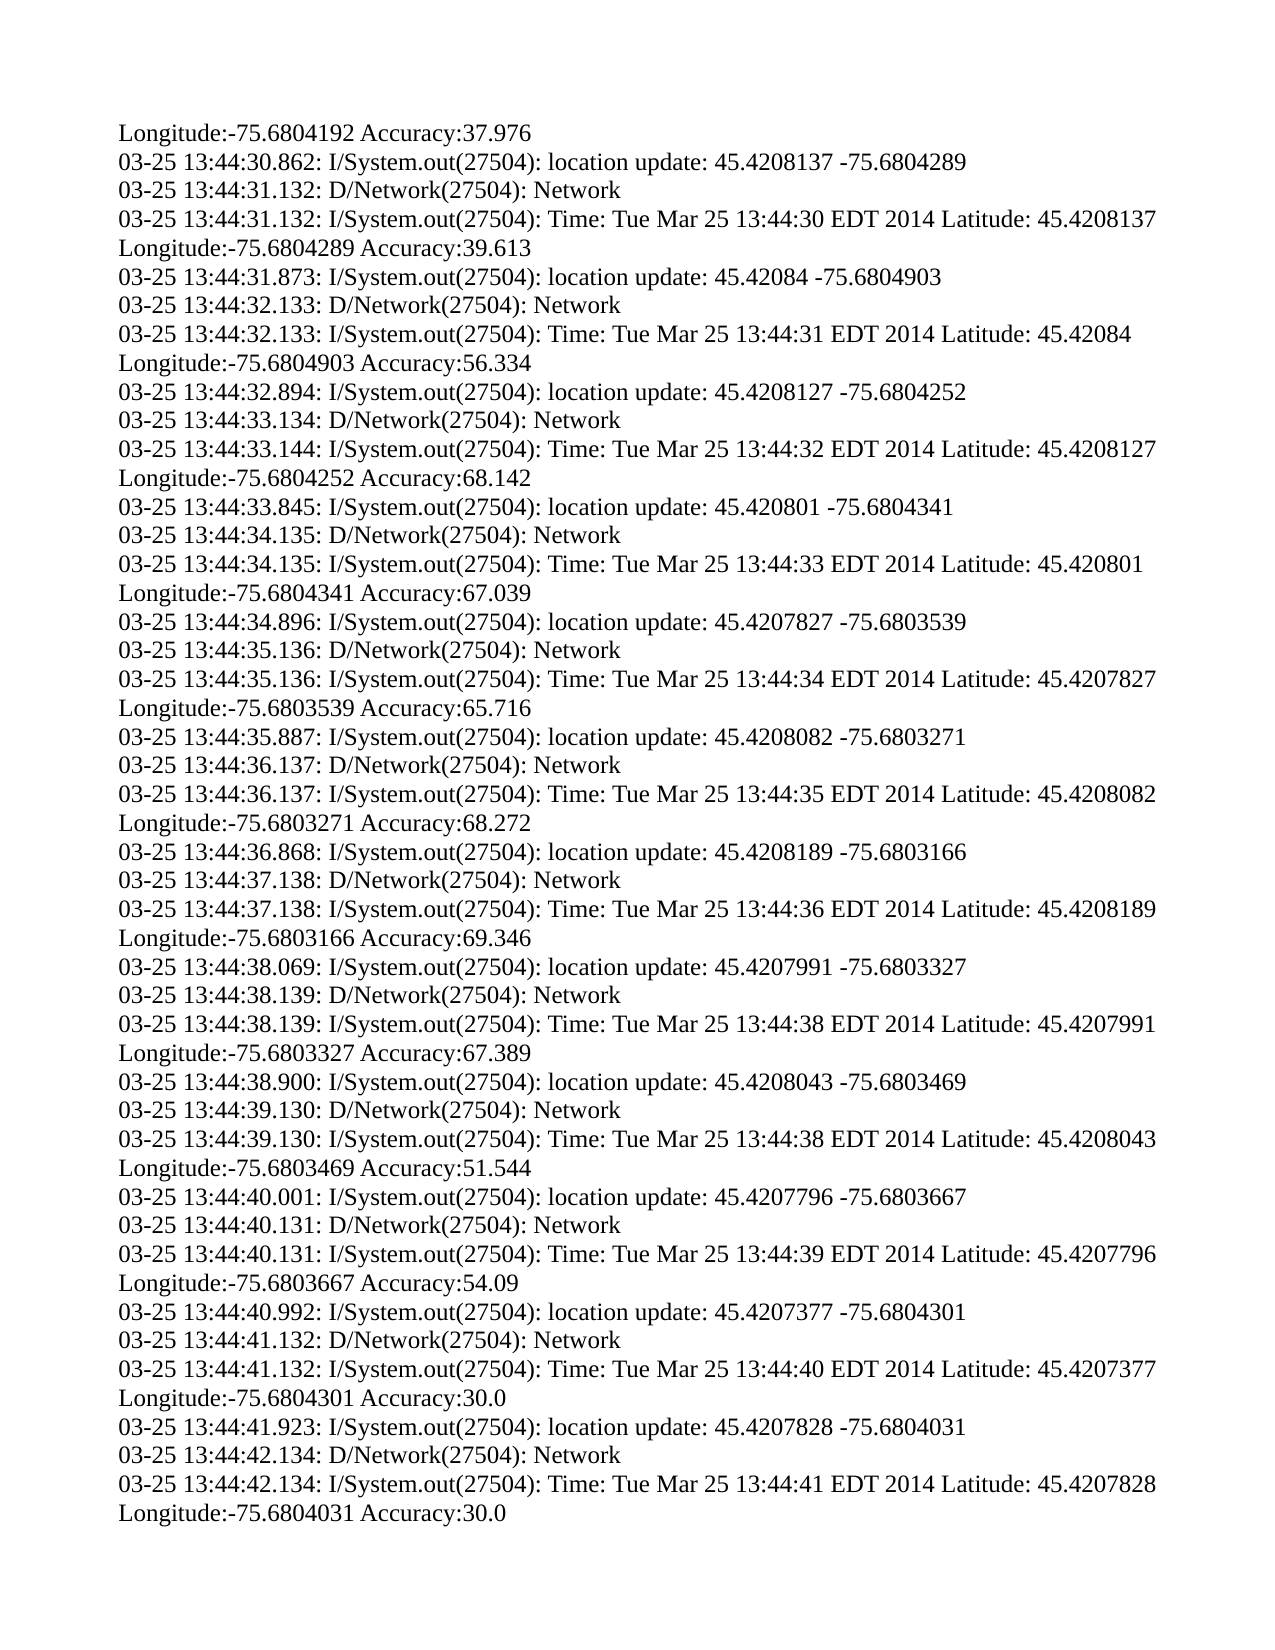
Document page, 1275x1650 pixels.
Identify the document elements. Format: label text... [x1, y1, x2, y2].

text 03-25 13:44:31.132: D/Network(27504): Network [118, 176, 1157, 204]
text 03-25 13:44:38.900: I/System.out(27504): location update: 45.4208043 -75.6803469 [118, 1067, 1157, 1096]
text 03-25 13:44:40.001: I/System.out(27504): location update: 45.4207796 -75.6803667 [118, 1182, 1157, 1211]
text 03-25 13:44:36.137: I/System.out(27504): Time: Tue Mar 25 13:44:35 EDT 2014 Latitude: 45.4208082 Longitude:-75.6803271 Accuracy:68.272 [118, 779, 1157, 837]
text 03-25 13:44:33.144: I/System.out(27504): Time: Tue Mar 25 13:44:32 EDT 2014 Latitude: 45.4208127 Longitude:-75.6804252 Accuracy:68.142 [118, 434, 1157, 492]
text 03-25 13:44:33.134: D/Network(27504): Network [118, 406, 1157, 434]
text 03-25 13:44:41.132: I/System.out(27504): Time: Tue Mar 25 13:44:40 EDT 2014 Latitude: 45.4207377 Longitude:-75.6804301 Accuracy:30.0 [118, 1354, 1157, 1412]
text 03-25 13:44:42.134: D/Network(27504): Network [118, 1441, 1157, 1469]
text 03-25 13:44:30.862: I/System.out(27504): location update: 45.4208137 -75.6804289 [118, 147, 1157, 176]
text 03-25 13:44:37.138: I/System.out(27504): Time: Tue Mar 25 13:44:36 EDT 2014 Latitude: 45.4208189 Longitude:-75.6803166 Accuracy:69.346 [118, 894, 1157, 952]
text 03-25 13:44:38.139: D/Network(27504): Network [118, 981, 1157, 1009]
text 03-25 13:44:32.133: I/System.out(27504): Time: Tue Mar 25 13:44:31 EDT 2014 Latitude: 45.42084 Longitude:-75.6804903 Accuracy:56.334 [118, 319, 1157, 377]
text 03-25 13:44:41.132: D/Network(27504): Network [118, 1326, 1157, 1354]
text 03-25 13:44:36.868: I/System.out(27504): location update: 45.4208189 -75.6803166 [118, 837, 1157, 866]
text 03-25 13:44:32.133: D/Network(27504): Network [118, 291, 1157, 319]
text 03-25 13:44:40.131: D/Network(27504): Network [118, 1211, 1157, 1239]
text 03-25 13:44:35.887: I/System.out(27504): location update: 45.4208082 -75.6803271 [118, 722, 1157, 751]
text 03-25 13:44:40.131: I/System.out(27504): Time: Tue Mar 25 13:44:39 EDT 2014 Latitude: 45.4207796 Longitude:-75.6803667 Accuracy:54.09 [118, 1239, 1157, 1297]
text 03-25 13:44:34.135: I/System.out(27504): Time: Tue Mar 25 13:44:33 EDT 2014 Latitude: 45.420801 Longitude:-75.6804341 Accuracy:67.039 [118, 549, 1157, 607]
text 03-25 13:44:31.132: I/System.out(27504): Time: Tue Mar 25 13:44:30 EDT 2014 Latitude: 45.4208137 Longitude:-75.6804289 Accuracy:39.613 [118, 204, 1157, 262]
text 03-25 13:44:38.069: I/System.out(27504): location update: 45.4207991 -75.6803327 [118, 952, 1157, 981]
text 03-25 13:44:39.130: I/System.out(27504): Time: Tue Mar 25 13:44:38 EDT 2014 Latitude: 45.4208043 Longitude:-75.6803469 Accuracy:51.544 [118, 1124, 1157, 1182]
text 03-25 13:44:35.136: I/System.out(27504): Time: Tue Mar 25 13:44:34 EDT 2014 Latitude: 45.4207827 Longitude:-75.6803539 Accuracy:65.716 [118, 664, 1157, 722]
text 03-25 13:44:42.134: I/System.out(27504): Time: Tue Mar 25 13:44:41 EDT 2014 Latitude: 45.4207828 Longitude:-75.6804031 Accuracy:30.0 [118, 1469, 1157, 1527]
text 03-25 13:44:34.896: I/System.out(27504): location update: 45.4207827 -75.6803539 [118, 607, 1157, 636]
text 03-25 13:44:40.992: I/System.out(27504): location update: 45.4207377 -75.6804301 [118, 1297, 1157, 1326]
text 03-25 13:44:33.845: I/System.out(27504): location update: 45.420801 -75.6804341 [118, 492, 1157, 521]
text 03-25 13:44:35.136: D/Network(27504): Network [118, 636, 1157, 664]
text 03-25 13:44:38.139: I/System.out(27504): Time: Tue Mar 25 13:44:38 EDT 2014 Latitude: 45.4207991 Longitude:-75.6803327 Accuracy:67.389 [118, 1009, 1157, 1067]
text 03-25 13:44:32.894: I/System.out(27504): location update: 45.4208127 -75.6804252 [118, 377, 1157, 406]
text Longitude:-75.6804192 Accuracy:37.976 [118, 118, 1157, 147]
text 03-25 13:44:31.873: I/System.out(27504): location update: 45.42084 -75.6804903 [118, 262, 1157, 291]
text 03-25 13:44:36.137: D/Network(27504): Network [118, 751, 1157, 779]
text 03-25 13:44:37.138: D/Network(27504): Network [118, 866, 1157, 894]
text 03-25 13:44:34.135: D/Network(27504): Network [118, 521, 1157, 549]
text 03-25 13:44:41.923: I/System.out(27504): location update: 45.4207828 -75.6804031 [118, 1412, 1157, 1441]
text 03-25 13:44:39.130: D/Network(27504): Network [118, 1096, 1157, 1124]
